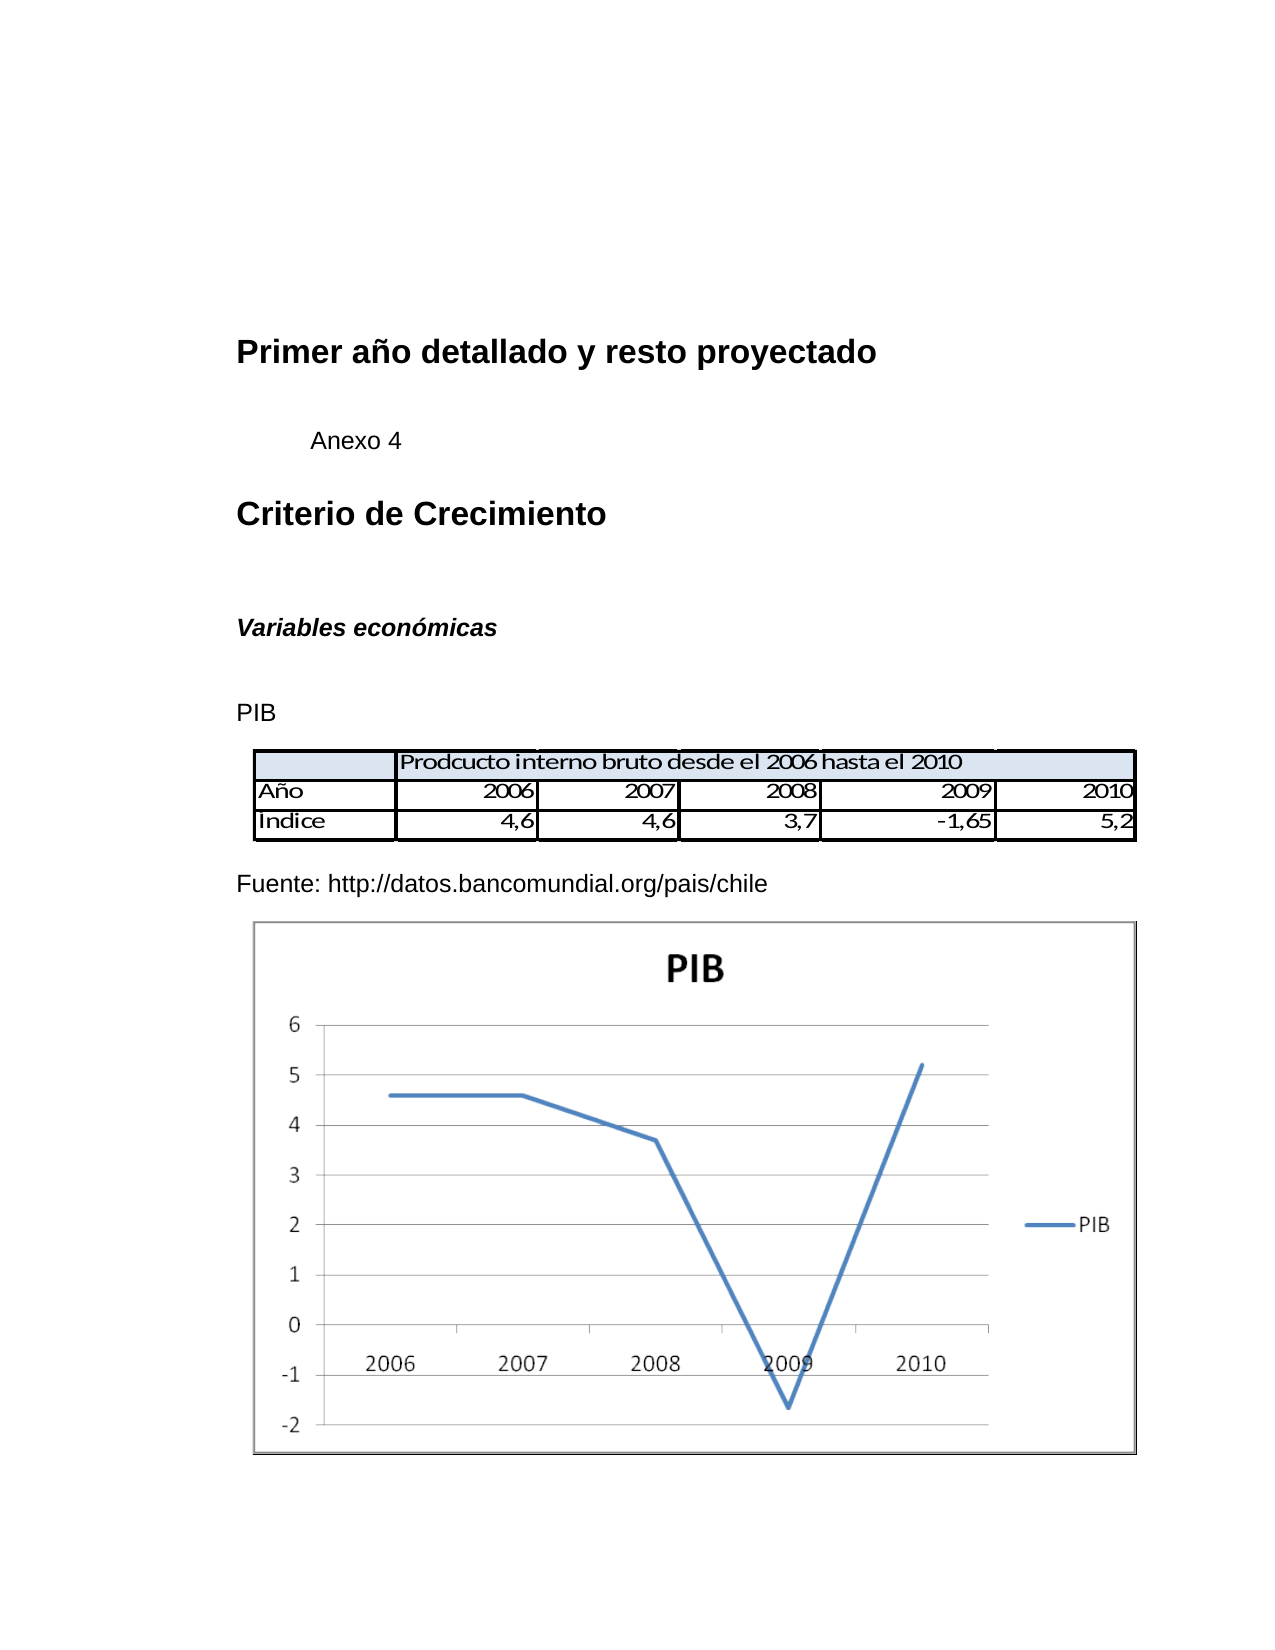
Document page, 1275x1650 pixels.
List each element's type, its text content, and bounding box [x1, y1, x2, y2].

text PIB [236, 698, 1127, 726]
subtitle Primer año detallado y resto proyectado [236, 332, 1127, 370]
subtitle Variables económicas [236, 613, 1127, 642]
text Anexo 4 [310, 426, 1127, 454]
text Fuente: http://datos.bancomundial.org/pais/chile [236, 869, 1127, 898]
subtitle Criterio de Crecimiento [236, 494, 1127, 533]
